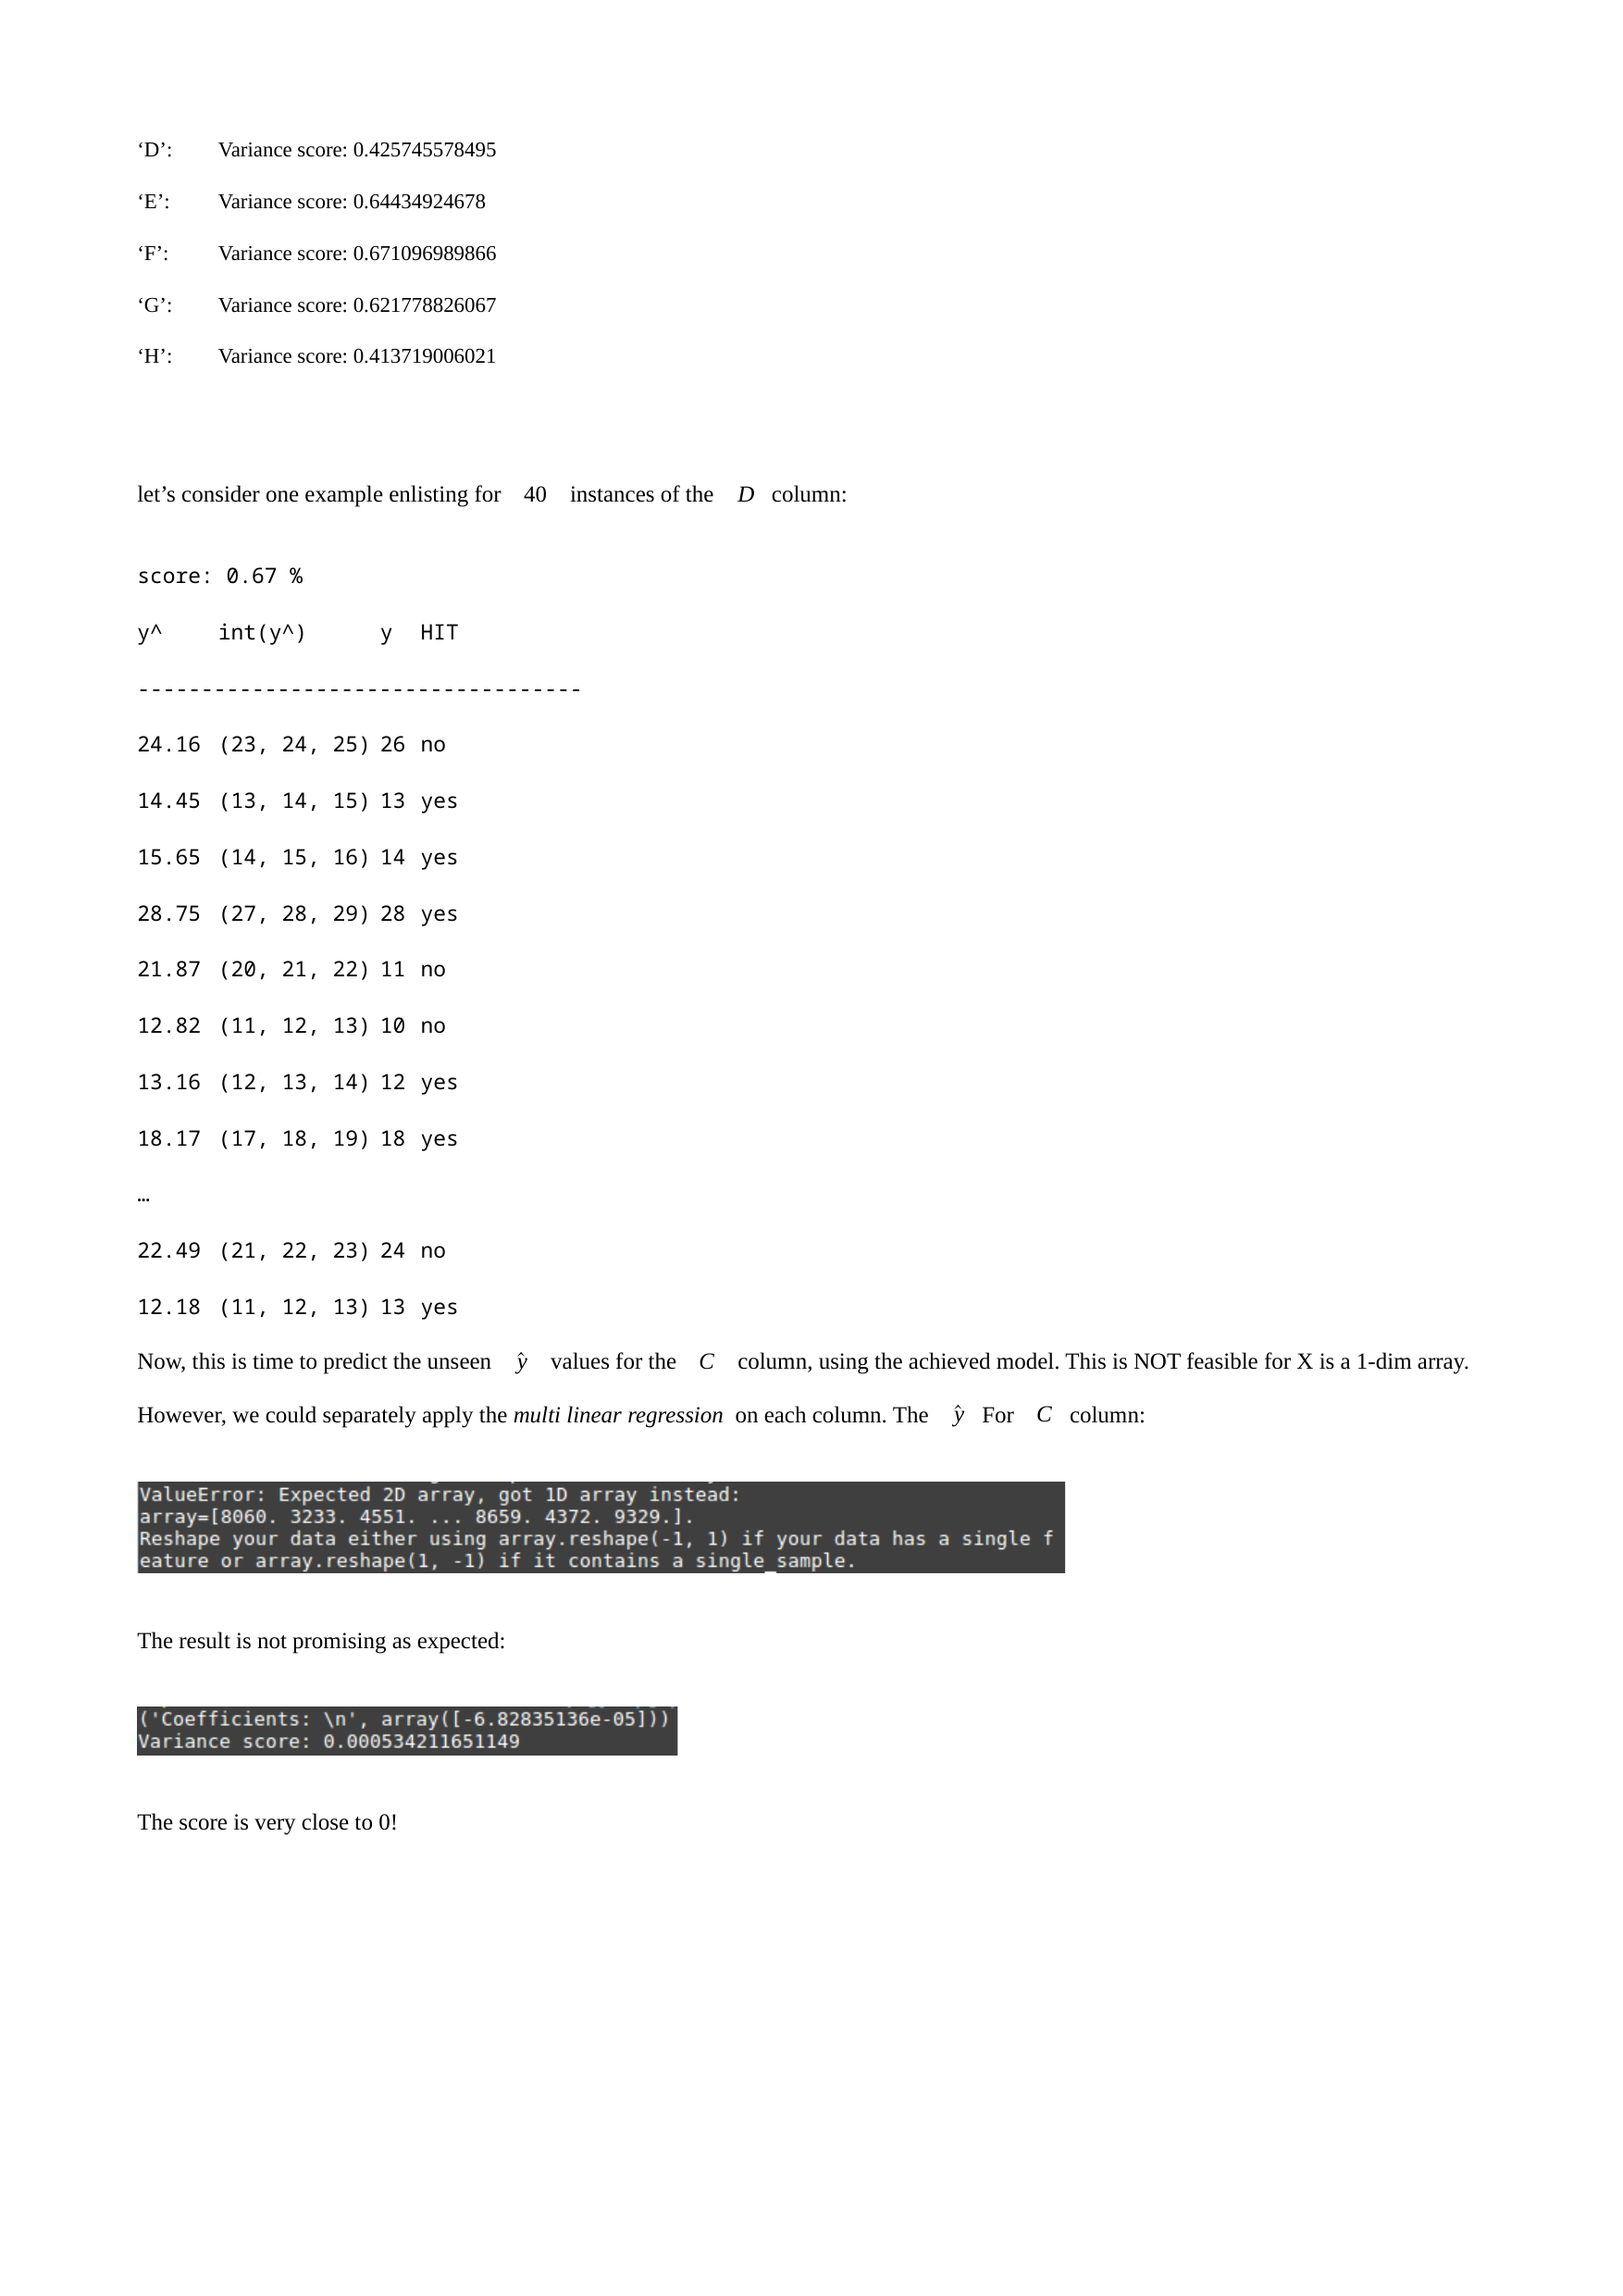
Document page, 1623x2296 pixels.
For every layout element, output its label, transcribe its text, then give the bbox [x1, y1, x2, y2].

text score: 0.67 % [137, 561, 1486, 590]
text 12.18 (11, 12, 13) 13 yes [137, 1292, 1486, 1321]
picture [137, 1482, 1066, 1573]
text 28.75 (27, 28, 29) 28 yes [137, 899, 1486, 927]
text ‘G’: Variance score: 0.621778826067 [137, 292, 1486, 316]
picture [137, 1706, 678, 1756]
text ‘E’: Variance score: 0.64434924678 [137, 189, 1486, 213]
text ‘F’: Variance score: 0.671096989866 [137, 241, 1486, 265]
text 18.17 (17, 18, 19) 18 yes [137, 1123, 1486, 1152]
text 24.16 (23, 24, 25) 26 no [137, 729, 1486, 759]
text 15.65 (14, 15, 16) 14 yes [137, 842, 1486, 871]
text 21.87 (20, 21, 22) 11 no [137, 954, 1486, 984]
text ‘H’: Variance score: 0.413719006021 [137, 343, 1486, 368]
text … [137, 1179, 1486, 1209]
text The score is very close to 0! [137, 1808, 1486, 1835]
text let’s consider one example enlisting for instances of the column: [137, 480, 1486, 507]
text Now, this is time to predict the unseen values for the column, using the achieved model. This is NOT feasible for X is a 1-dim array. However, we could separately apply the multi linear regression on each column. The For column: [137, 1347, 1486, 1428]
text 13.16 (12, 13, 14) 12 yes [137, 1067, 1486, 1096]
text ----------------------------------- [137, 674, 1486, 702]
text 12.82 (11, 12, 13) 10 no [137, 1011, 1486, 1039]
text 14.45 (13, 14, 15) 13 yes [137, 786, 1486, 814]
text 22.49 (21, 22, 23) 24 no [137, 1235, 1486, 1264]
text The result is not promising as expected: [137, 1627, 1486, 1653]
text ‘D’: Variance score: 0.425745578495 [137, 137, 1486, 161]
text y^ int(y^) y HIT [137, 617, 1486, 646]
